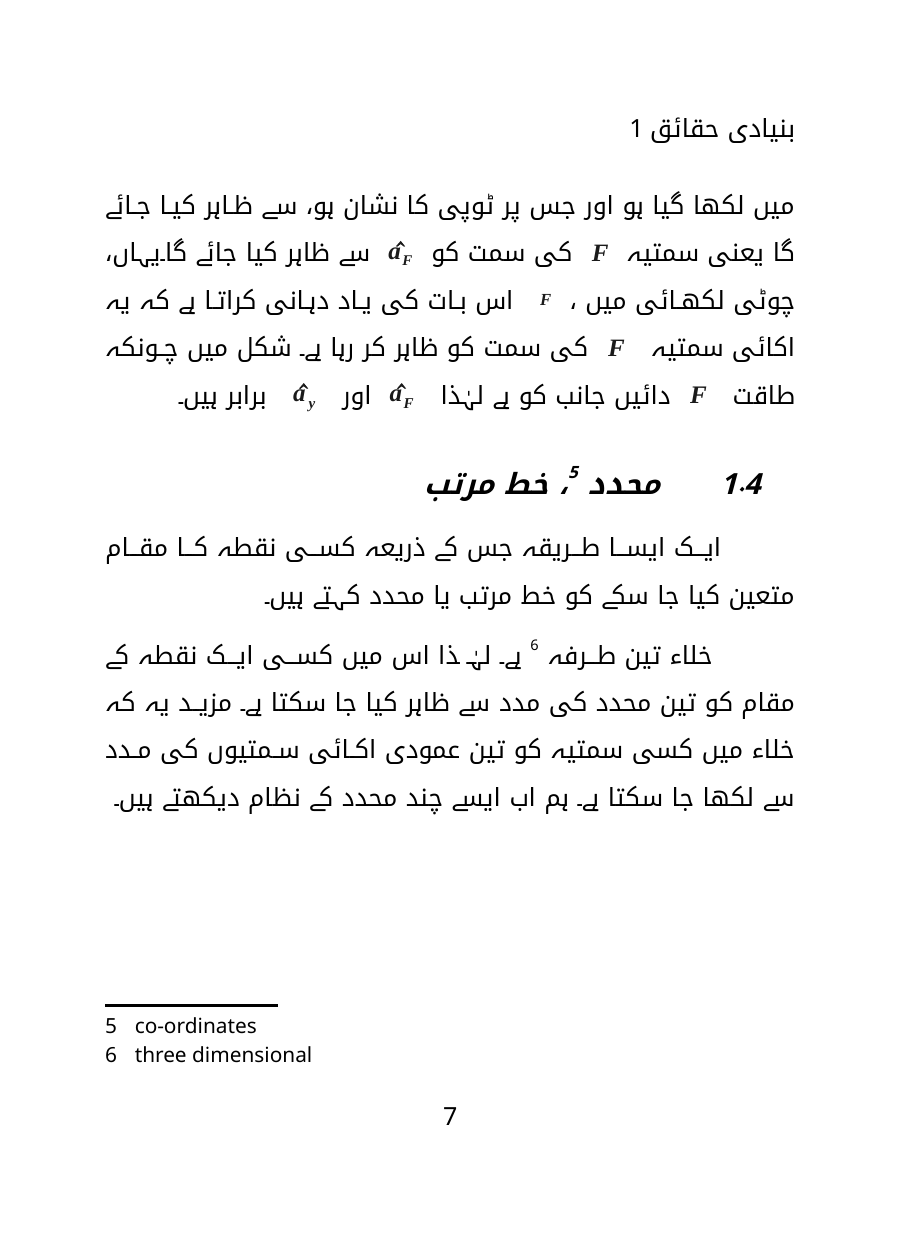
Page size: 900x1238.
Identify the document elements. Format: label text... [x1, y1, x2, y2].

list co-ordinates [105, 1012, 795, 1040]
text three dimensional [105, 1040, 795, 1068]
subtitle محدد ، خط مرتب [105, 457, 720, 512]
text ایک ایسا طریقہ جس کے ذریعہ کسی نقطہ کا مقام متعین کیا جا سکے کو خط مرتب یا محدد کہتے ہیں۔ [105, 525, 795, 619]
text خلاء تین طرفہ ہے۔ لہٰذا اس میں کسی ایک نقطہ کے مقام کو تین محدد کی مدد سے ظاہر کیا جا سکتا ہے۔ مزید یہ کہ خلاء میں کسی سمتیہ کو تین عمودی اکائی سمتیوں کی مدد سے لکھا جا سکتا ہے۔ ہم اب ایسے چند محدد کے نظام دیکھتے ہیں۔ [105, 632, 795, 822]
text وہ خط جس کا طول اور سمت معین ہو، اسے سمتیہ کہتے ہیں۔ سمتیہ کو انگریزی یا لاتینی زبان کے چھوٹے یا بڑے حروف، جن کو موٹے طرز کی لکھائی میں لکھا گیا ہو، سے ظاہر کیا جائے گا، مثلاً طاقت کو سے ظاہر کیا جائے گا۔یہاں شکل 1.1 سے رجوع کرنا بہتر ہے۔ ایک ایسا سمتیہ جس کی طول ایک ہو، کو اکائی سمتیہ کہتے ہیں۔ اس کتاب میں اکائی سمتیہ کو انگریزی کے پہلے حرف جس کو موٹے طرز کی لکھائ میں لکھا گیا ہو اور جس پر ٹوپی کا نشان ہو سے ظاہر کیا جائے گا، مثلاً اکائی سمتیہخلاء کی تین عمودی سمتوں کو ظاہر کرتے ہیں۔میں، چوٹی لکھائی میں، اس بات کی یاد دہانی کراتا ہے کہ یہ سمتیہ خلاء کی سمت کو ظاہر کرتا ہے۔ اگر کسی سمتیہ کی طول اور اس کی سمت کو علیحدہ علیحدہ لکھنا ہو تو اس کے طول کو ظاہر کرنے کے لئے سادہ طرز کی لکھائ میں وہی حرف استعمال کیا جائے گا جو اس سمتیہ کو ظاہر کرنے کے لئے، موٹے طرز کی لکھائی میں، استعمال کیا گیا ہو۔ یعنی سمتیہکی طول کوسے ظاہر کیا جائے گا۔ شکل میں سمتیہ کی طول، چار کے برابر ہے۔ اگر کسی سمتیہ کی سمت میں ایک اکائی سمتیہ بنایا جائے تو یہ اکائی سمتیہ اس سمتیہ کی سمت کو ظاہر کرتا ہے۔جیسے پہلے ذکر ہوا ہے ایسے اکائی سمتیہ کو انگریزی کے پہلے حرف، جس کو موٹے طرز کی لکھائ میں لکھا گیا ہو اور جس پر ٹوپی کا نشان ہو، سے ظاہر کیا جائے گا یعنی سمتیہکی سمت کوسے ظاہر کیا جائے گا۔یہاں، چوٹی لکھائی میں ، اس بات کی یاد دہانی کراتا ہے کہ یہ اکائی سمتیہ کی سمت کو ظاہر کر رہا ہے۔ شکل میں چونکہ طاقت دائیں جانب کو ہے لہٰذا اور برابر ہیں۔ [105, 182, 795, 419]
